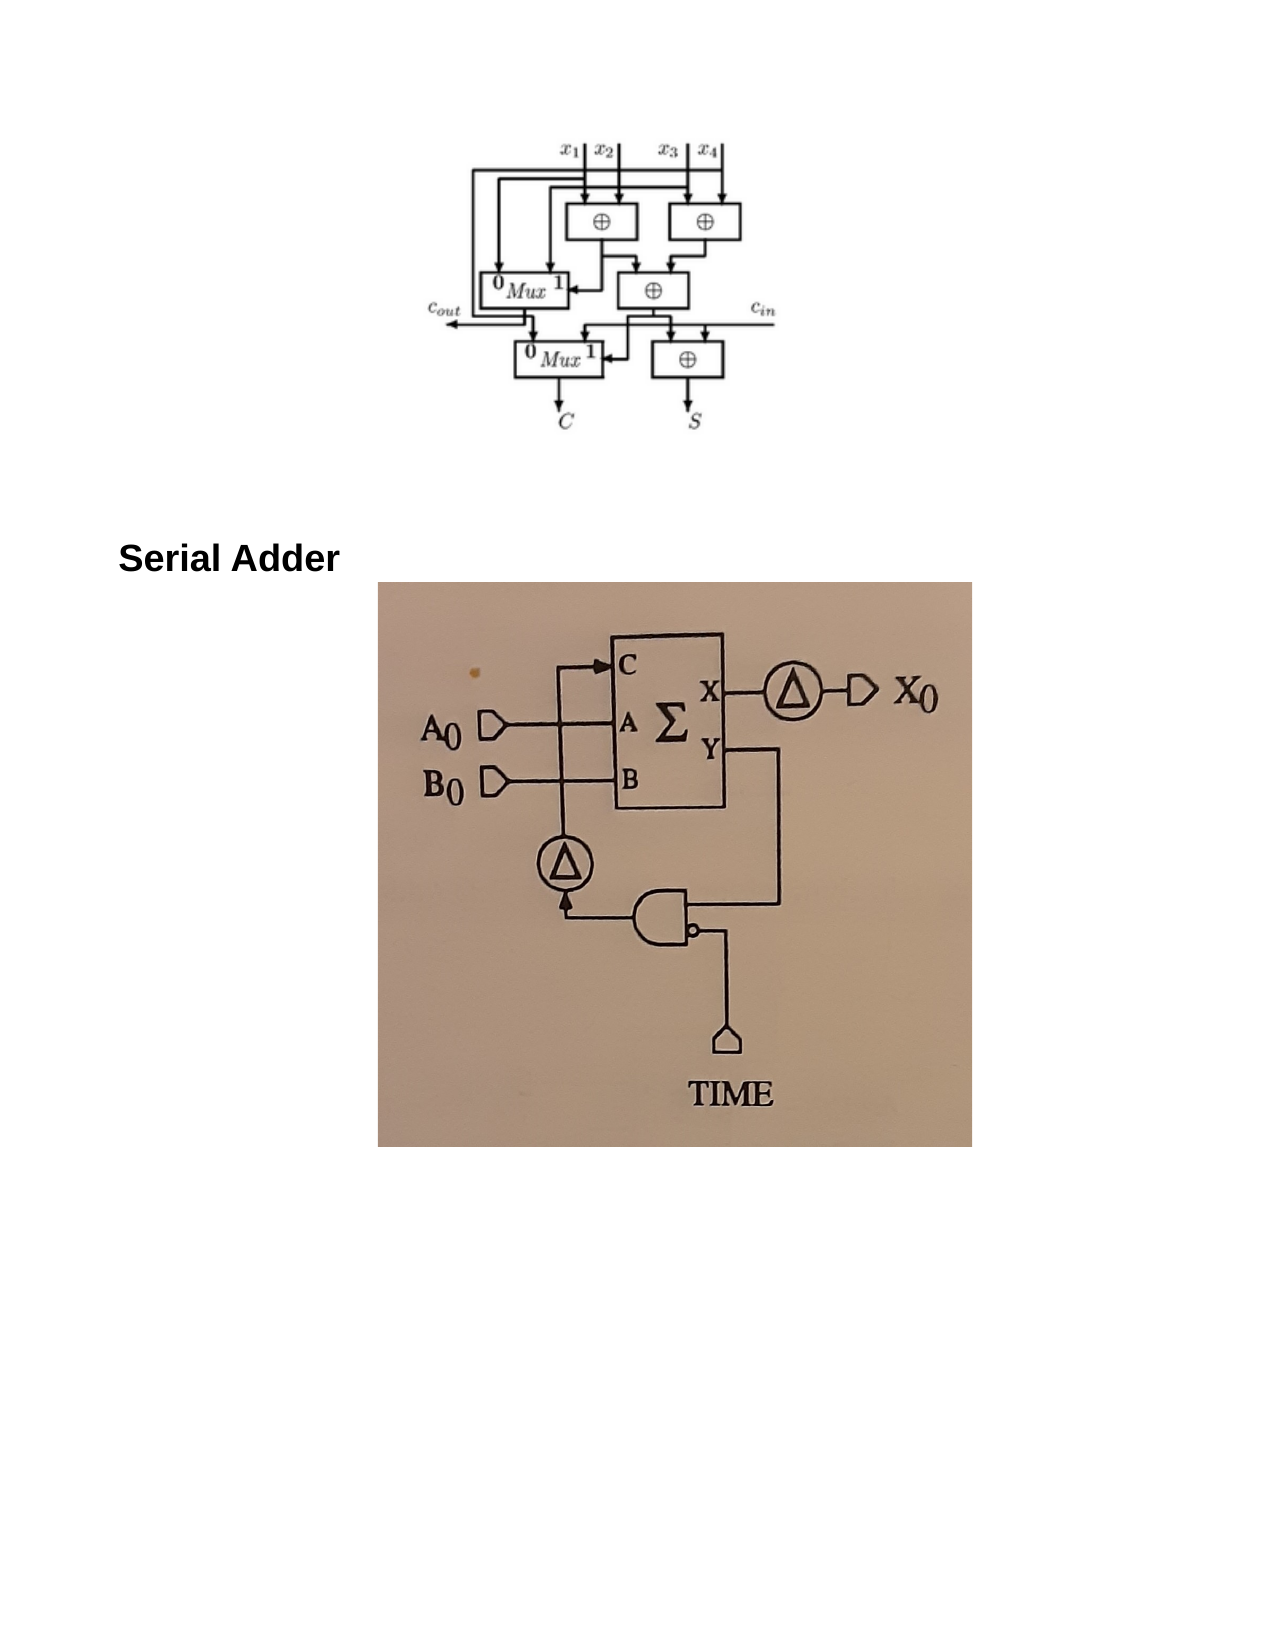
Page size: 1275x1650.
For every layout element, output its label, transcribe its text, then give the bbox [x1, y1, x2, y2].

subtitle Serial Adder [118, 536, 1157, 579]
picture [324, 105, 895, 449]
picture [377, 582, 973, 1147]
